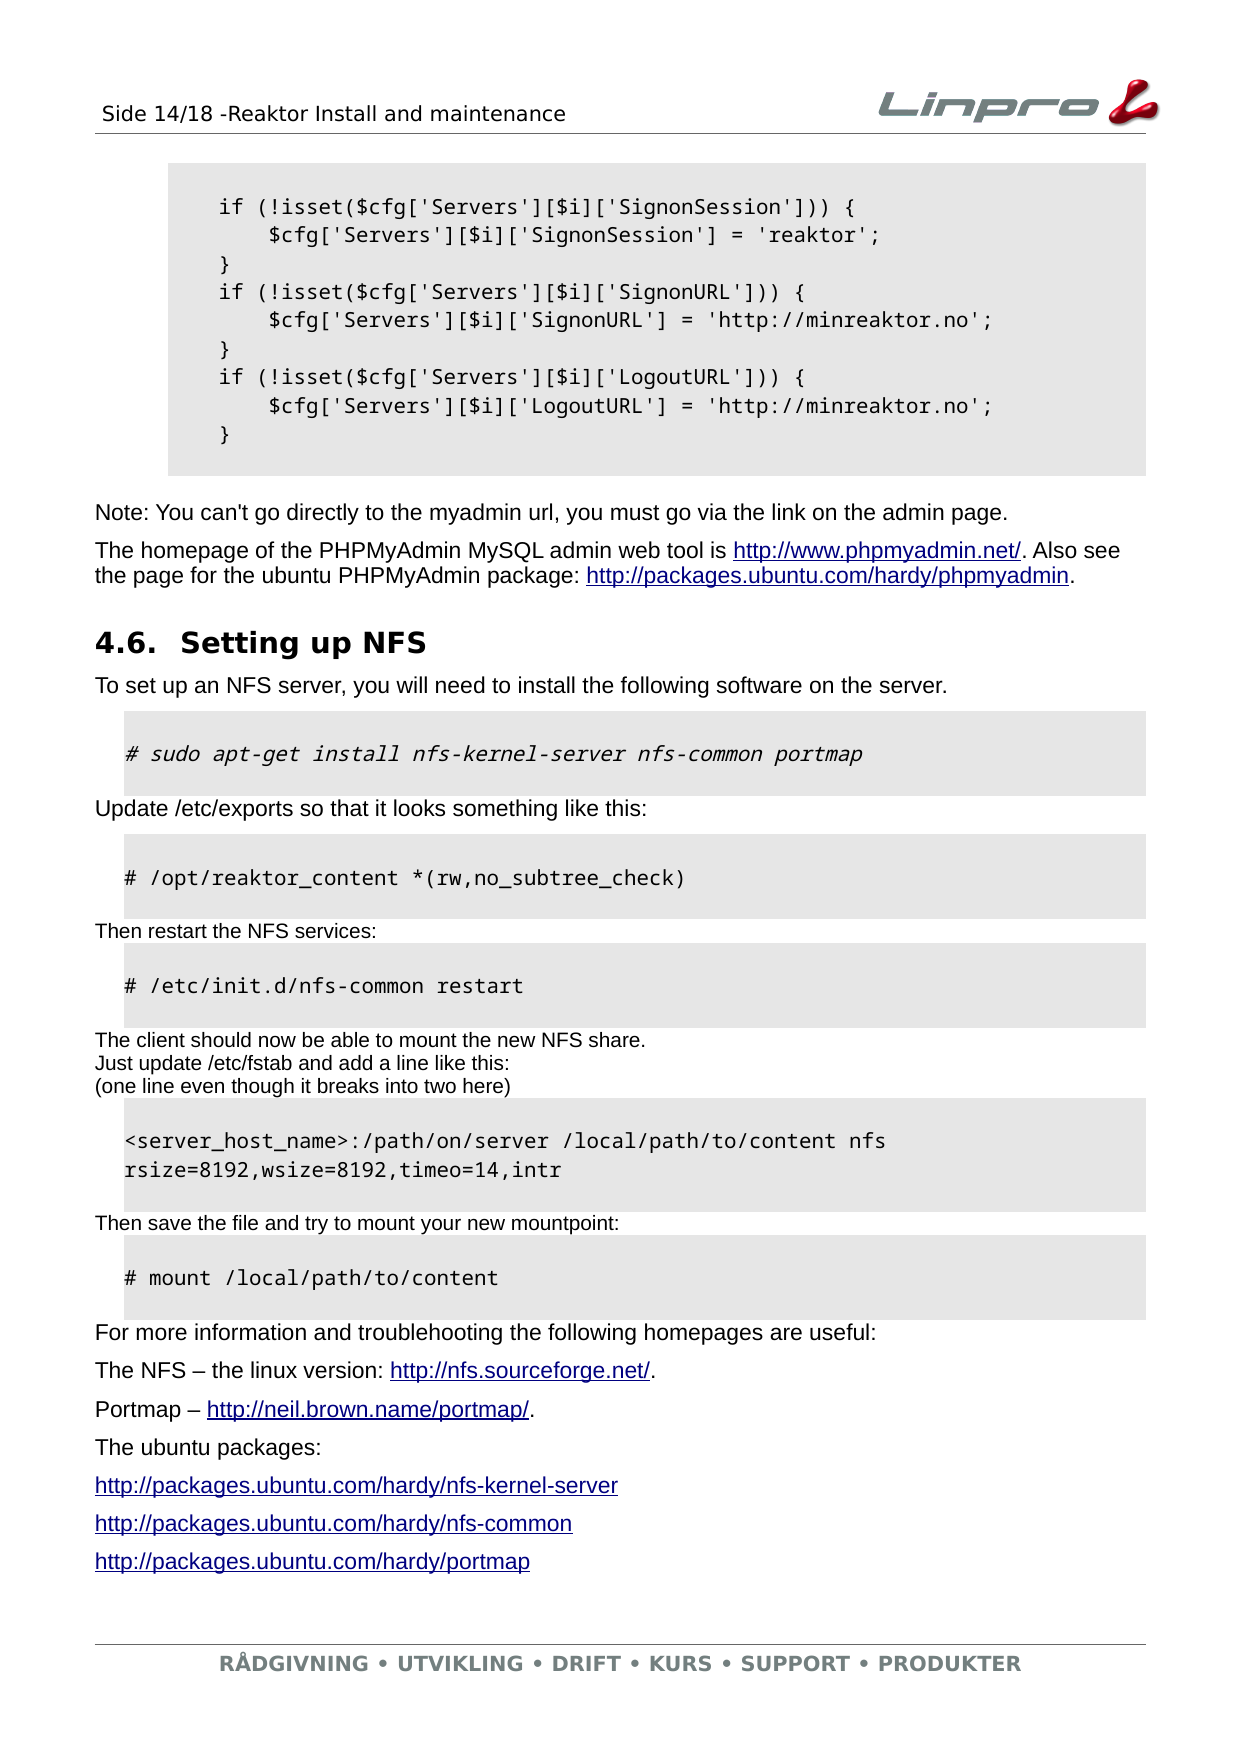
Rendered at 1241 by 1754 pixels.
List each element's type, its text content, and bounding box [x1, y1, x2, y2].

text Update /etc/exports so that it looks something like this: [94, 796, 1146, 822]
text } [168, 249, 1146, 277]
text # mount /local/path/to/content [124, 1263, 1146, 1292]
text if (!isset($cfg['Servers'][$i]['SignonSession'])) { [168, 192, 1146, 220]
text The ubuntu packages: [94, 1434, 1146, 1460]
text # sudo apt-get install nfs-kernel-server nfs-common portmap [124, 739, 1146, 768]
text The client should now be able to mount the new NFS share. [94, 1028, 1146, 1051]
text $cfg['Servers'][$i]['SignonURL'] = 'http://minreaktor.no'; [168, 306, 1146, 334]
text Portmap – http://neil.brown.name/portmap/. [94, 1396, 1146, 1422]
subtitle Setting up NFS [94, 626, 1146, 660]
text } [168, 334, 1146, 362]
text # /opt/reaktor_content *(rw,no_subtree_check) [124, 863, 1146, 891]
text $cfg['Servers'][$i]['SignonSession'] = 'reaktor'; [168, 220, 1146, 249]
text http://packages.ubuntu.com/hardy/nfs-common [94, 1511, 1146, 1536]
text To set up an NFS server, you will need to install the following software on the server. [94, 673, 1146, 698]
text Then save the file and try to mount your new mountpoint: [94, 1212, 1146, 1235]
text if (!isset($cfg['Servers'][$i]['LogoutURL'])) { [168, 362, 1146, 391]
text Then restart the NFS services: [94, 919, 1146, 943]
text The NFS – the linux version: http://nfs.sourceforge.net/. [94, 1358, 1146, 1384]
text For more information and troublehooting the following homepages are useful: [94, 1320, 1146, 1346]
text http://packages.ubuntu.com/hardy/portmap [94, 1549, 1146, 1574]
text The homepage of the PHPMyAdmin MySQL admin web tool is http://www.phpmyadmin.net/. Also see the page for the ubuntu PHPMyAdmin package: http://packages.ubuntu.com/hardy/phpmyadmin. [94, 537, 1146, 589]
text $cfg['Servers'][$i]['LogoutURL'] = 'http://minreaktor.no'; [168, 391, 1146, 419]
text Just update /etc/fstab and add a line like this: (one line even though it breaks into two here) [94, 1051, 1146, 1098]
text <server_host_name>:/path/on/server /local/path/to/content nfs rsize=8192,wsize=8192,timeo=14,intr [124, 1126, 1146, 1183]
picture [878, 78, 1162, 128]
text Note: You can't go directly to the myadmin url, you must go via the link on the admin page. [94, 499, 1146, 525]
text # /etc/init.d/nfs-common restart [124, 971, 1146, 1000]
text http://packages.ubuntu.com/hardy/nfs-kernel-server [94, 1473, 1146, 1498]
text } [168, 419, 1146, 448]
text if (!isset($cfg['Servers'][$i]['SignonURL'])) { [168, 277, 1146, 306]
